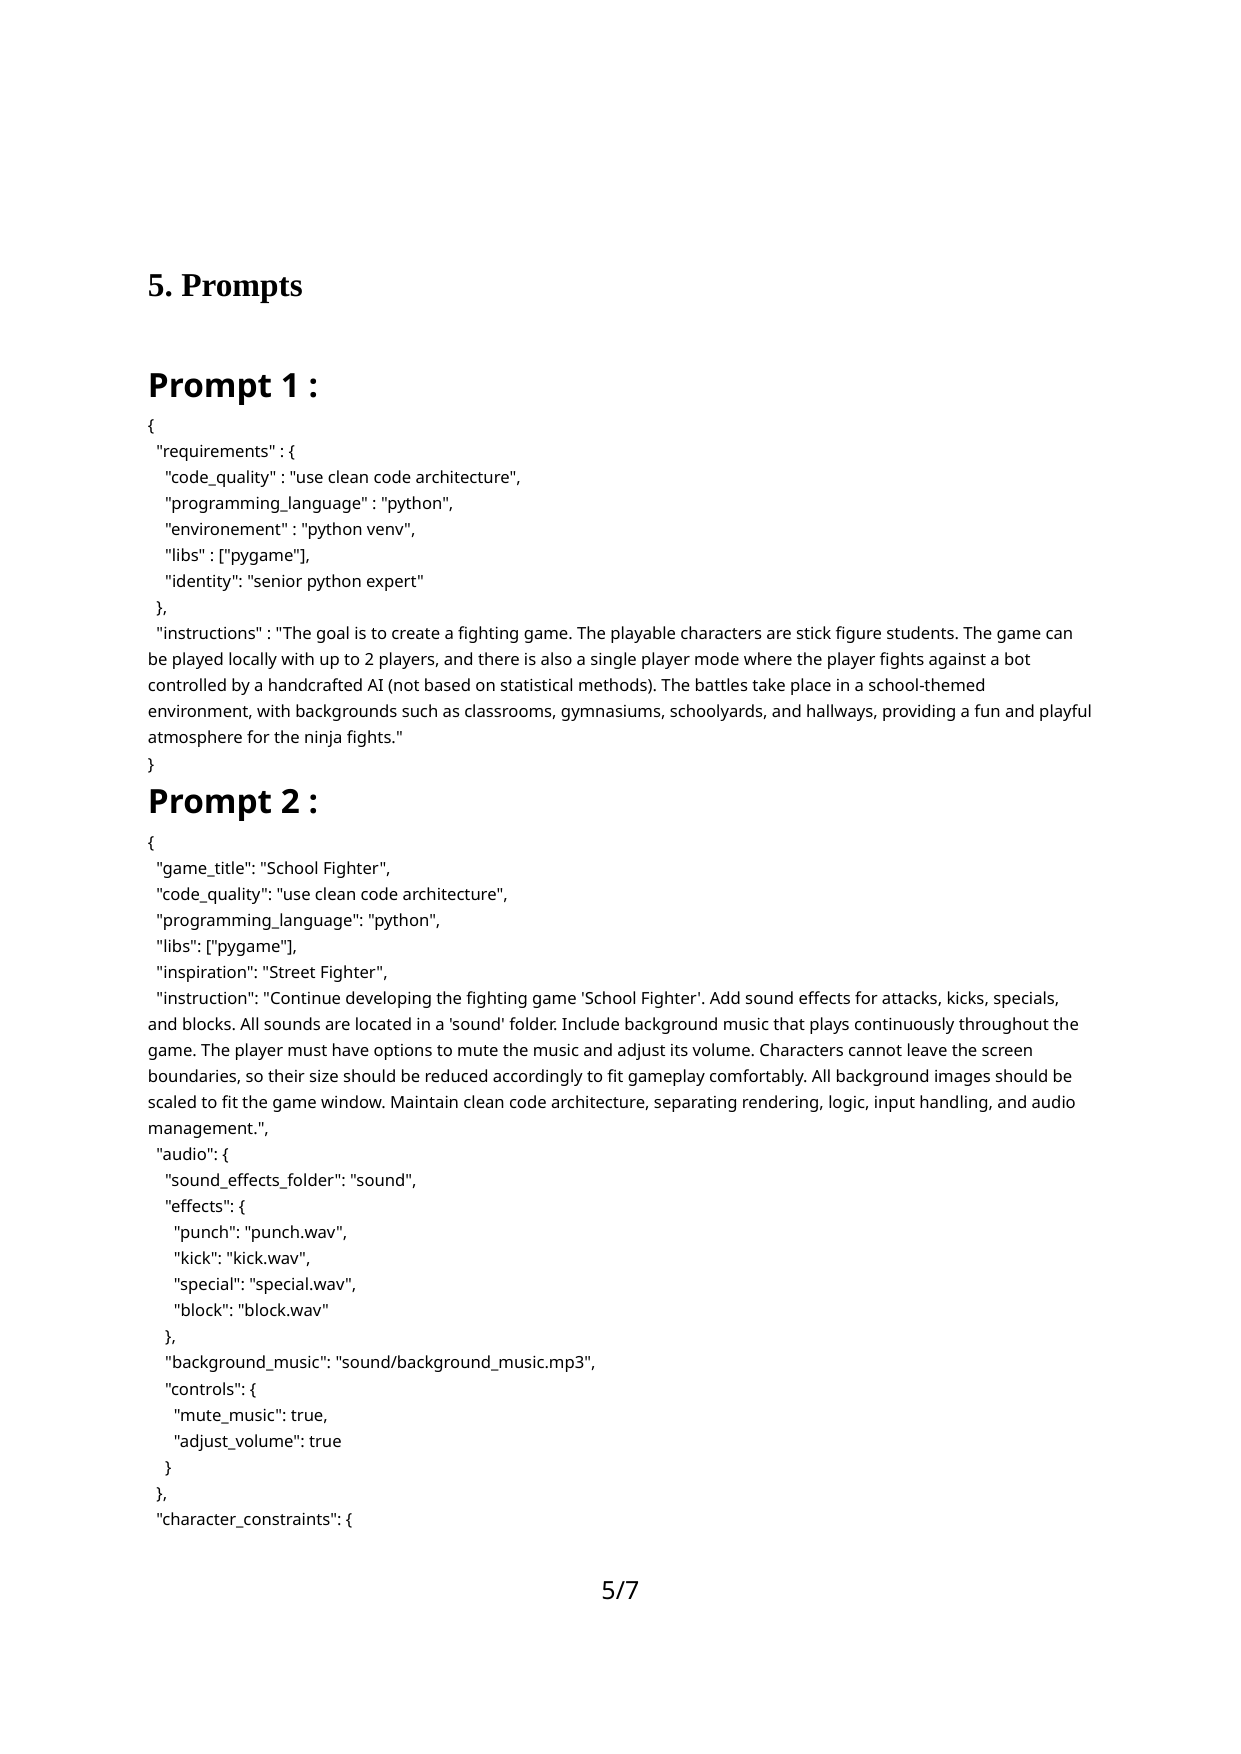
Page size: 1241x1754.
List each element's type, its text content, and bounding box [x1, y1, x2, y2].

text } [148, 752, 1093, 775]
text "background_music": "sound/background_music.mp3", [148, 1351, 1093, 1374]
text }, [148, 1481, 1093, 1504]
text "mute_music": true, [148, 1403, 1093, 1426]
text Prompt 1 : [148, 361, 1093, 407]
text { [148, 413, 1093, 436]
text "instruction": "Continue developing the fighting game 'School Fighter'. Add sound effects for attacks, kicks, specials, and blocks. All sounds are located in a 'sound' folder. Include background music that plays continuously throughout the game. The player must have options to mute the music and adjust its volume. Characters cannot leave the screen boundaries, so their size should be reduced accordingly to fit gameplay comfortably. All background images should be scaled to fit the game window. Maintain clean code architecture, separating rendering, logic, input handling, and audio management.", [148, 987, 1093, 1139]
text "punch": "punch.wav", [148, 1221, 1093, 1244]
text "game_title": "School Fighter", [148, 856, 1093, 879]
text Prompt 2 : [148, 778, 1093, 823]
text "adjust_volume": true [148, 1429, 1093, 1452]
text "code_quality": "use clean code architecture", [148, 882, 1093, 905]
text } [148, 1455, 1093, 1478]
text }, [148, 596, 1093, 618]
text "sound_effects_folder": "sound", [148, 1169, 1093, 1192]
text "programming_language": "python", [148, 908, 1093, 931]
text "audio": { [148, 1143, 1093, 1166]
text { [148, 830, 1093, 853]
text "environement" : "python venv", [148, 518, 1093, 540]
text "instructions" : "The goal is to create a fighting game. The playable characters are stick figure students. The game can be played locally with up to 2 players, and there is also a single player mode where the player fights against a bot controlled by a handcrafted AI (not based on statistical methods). The battles take place in a school-themed environment, with backgrounds such as classrooms, gymnasiums, schoolyards, and hallways, providing a fun and playful atmosphere for the ninja fights." [148, 622, 1093, 749]
text "effects": { [148, 1195, 1093, 1218]
text "kick": "kick.wav", [148, 1247, 1093, 1270]
text "special": "special.wav", [148, 1273, 1093, 1296]
text "block": "block.wav" [148, 1299, 1093, 1322]
text "requirements" : { [148, 439, 1093, 462]
text "controls": { [148, 1377, 1093, 1400]
text "libs" : ["pygame"], [148, 544, 1093, 566]
text }, [148, 1325, 1093, 1348]
subtitle 5. Prompts [148, 265, 1093, 303]
text "programming_language" : "python", [148, 492, 1093, 514]
text "inspiration": "Street Fighter", [148, 961, 1093, 983]
text "character_constraints": { [148, 1507, 1093, 1530]
text "libs": ["pygame"], [148, 934, 1093, 957]
text "code_quality" : "use clean code architecture", [148, 466, 1093, 488]
text "identity": "senior python expert" [148, 570, 1093, 592]
